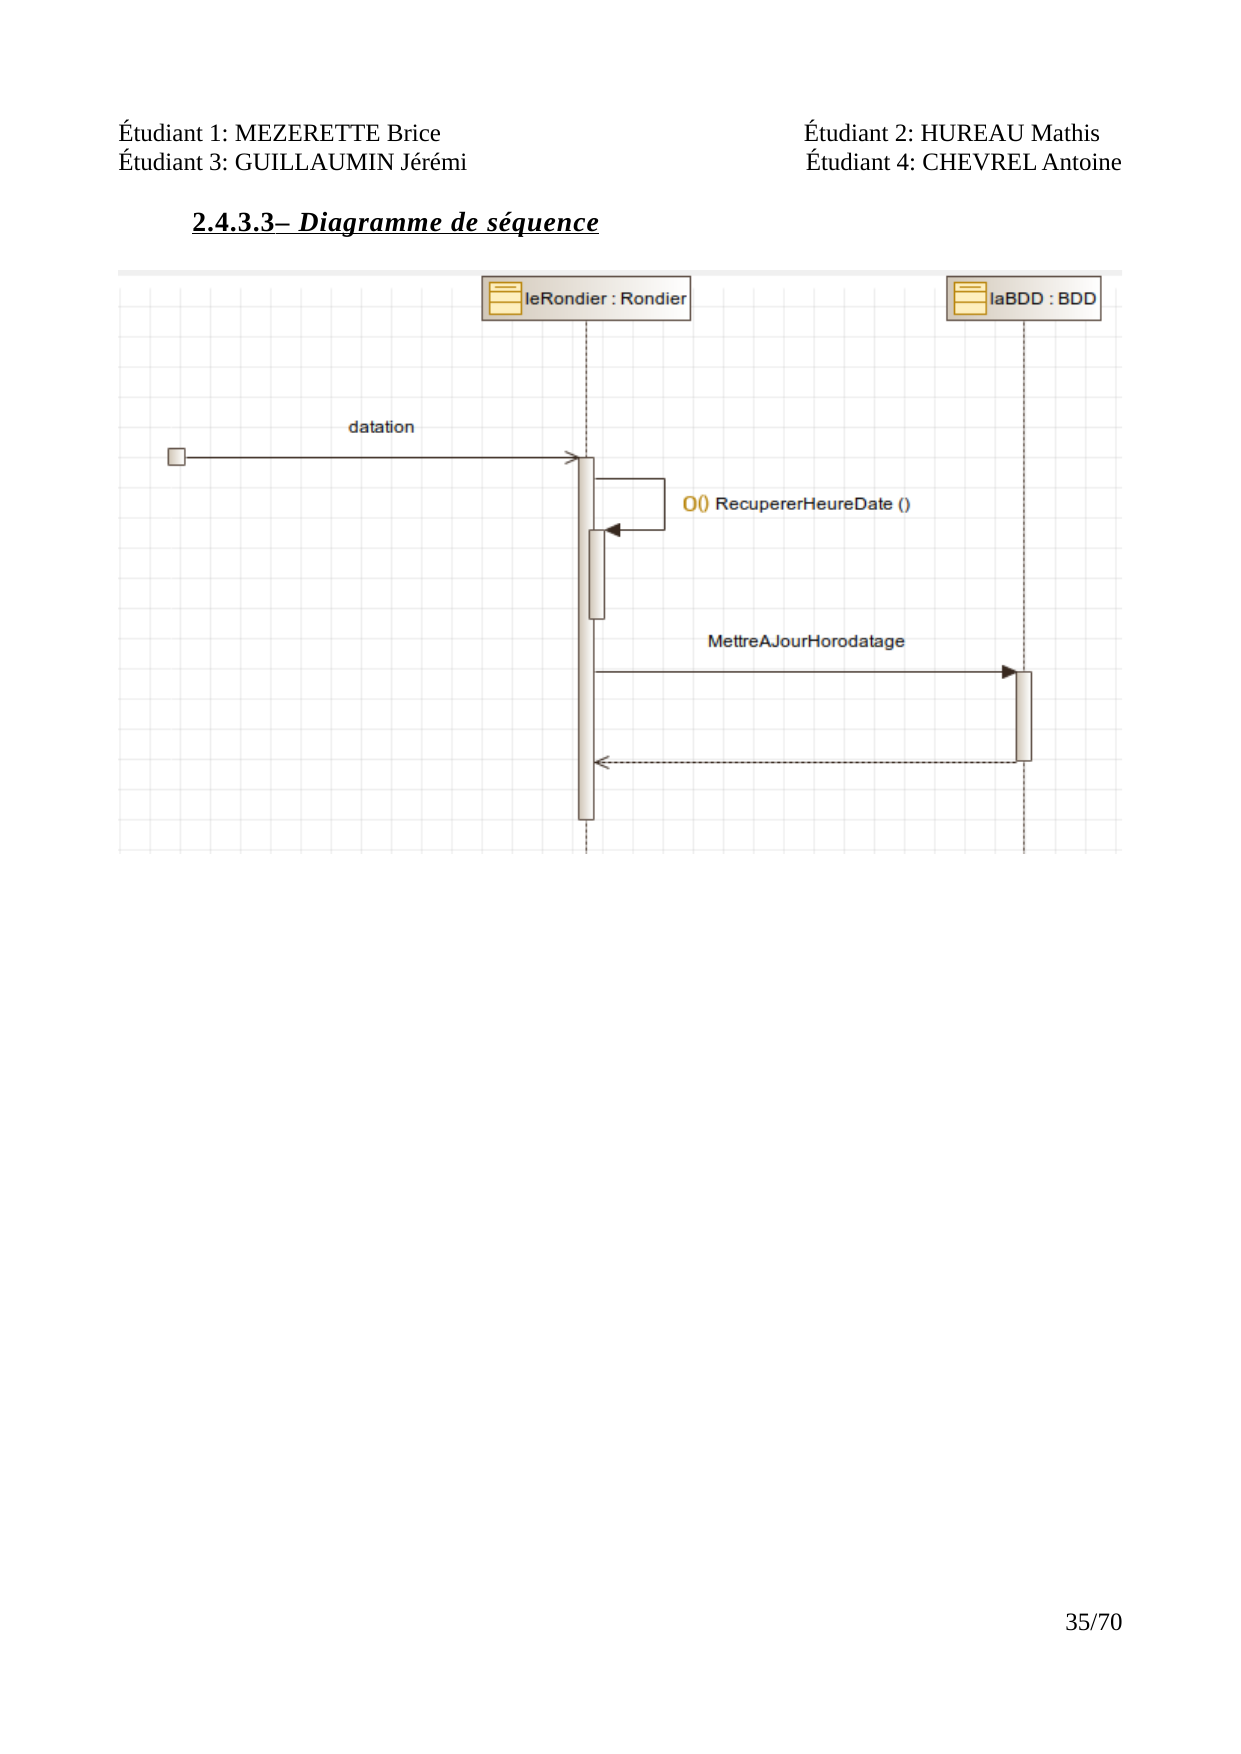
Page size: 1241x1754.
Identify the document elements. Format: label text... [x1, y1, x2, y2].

subtitle 2.4.3.3– Diagramme de séquence [118, 205, 1122, 237]
picture [118, 270, 1123, 854]
